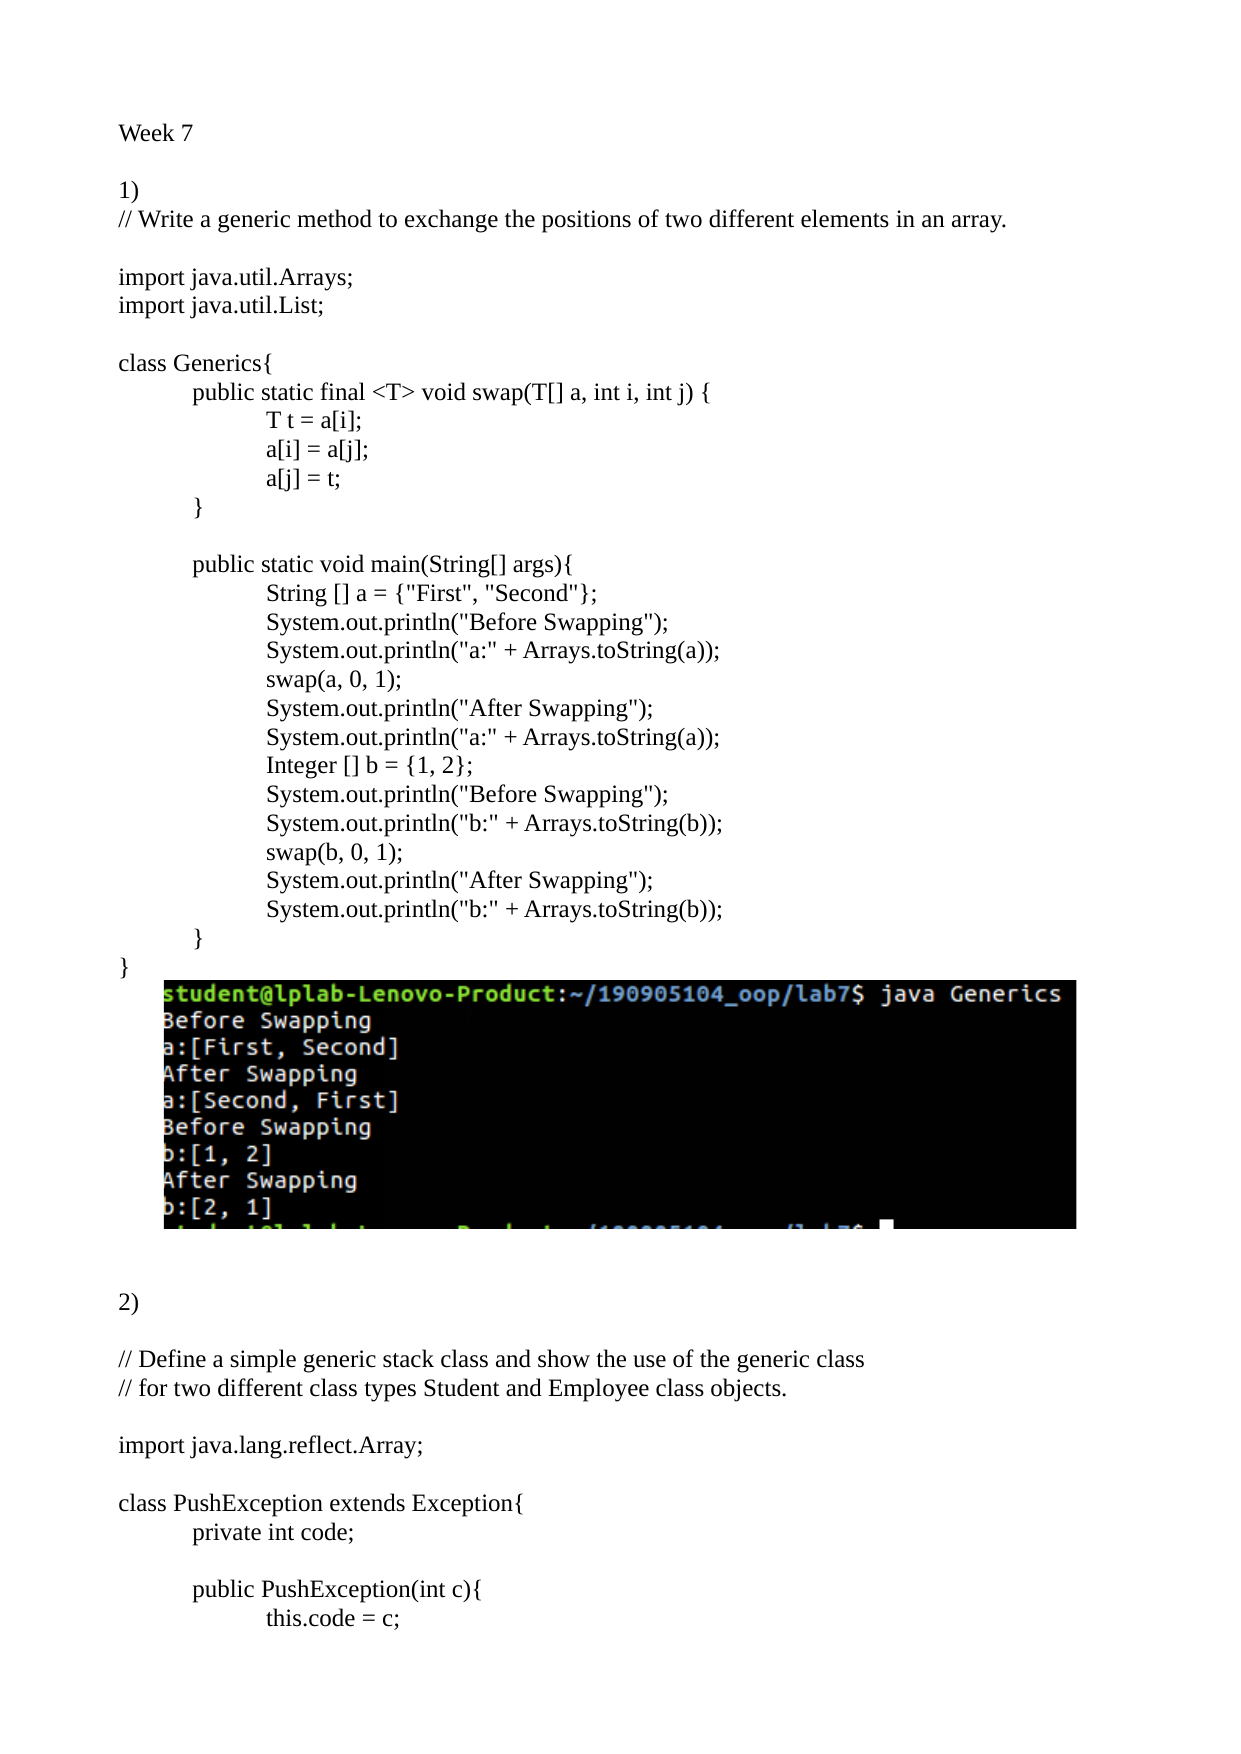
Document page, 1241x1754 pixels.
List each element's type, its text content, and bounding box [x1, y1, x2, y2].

text this.code = c; [118, 1603, 1122, 1632]
text System.out.println("Before Swapping"); [118, 779, 1122, 808]
text } [118, 492, 1122, 521]
text class PushException extends Exception{ [118, 1488, 1122, 1517]
text private int code; [118, 1517, 1122, 1545]
text public static void main(String[] args){ [118, 549, 1122, 578]
text System.out.println("b:" + Arrays.toString(b)); [118, 808, 1122, 837]
text System.out.println("Before Swapping"); [118, 607, 1122, 636]
text System.out.println("After Swapping"); [118, 866, 1122, 894]
text Week 7 [118, 118, 1122, 147]
text class Generics{ [118, 348, 1122, 377]
text System.out.println("b:" + Arrays.toString(b)); [118, 894, 1122, 923]
text 2) [118, 1287, 1122, 1315]
text public PushException(int c){ [118, 1574, 1122, 1603]
text import java.util.List; [118, 291, 1122, 319]
text a[i] = a[j]; [118, 434, 1122, 463]
text System.out.println("a:" + Arrays.toString(a)); [118, 722, 1122, 751]
text a[j] = t; [118, 463, 1122, 492]
text 1) [118, 176, 1122, 204]
text System.out.println("After Swapping"); [118, 693, 1122, 722]
text } [118, 952, 1122, 981]
text System.out.println("a:" + Arrays.toString(a)); [118, 636, 1122, 664]
text // Define a simple generic stack class and show the use of the generic class [118, 1344, 1122, 1373]
text public static final <T> void swap(T[] a, int i, int j) { [118, 377, 1122, 406]
picture [163, 980, 1077, 1229]
text swap(a, 0, 1); [118, 664, 1122, 693]
text String [] a = {"First", "Second"}; [118, 578, 1122, 607]
text // Write a generic method to exchange the positions of two different elements in an array. [118, 204, 1122, 233]
text import java.util.Arrays; [118, 262, 1122, 291]
text swap(b, 0, 1); [118, 837, 1122, 866]
text // for two different class types Student and Employee class objects. [118, 1373, 1122, 1402]
text import java.lang.reflect.Array; [118, 1430, 1122, 1459]
text T t = a[i]; [118, 406, 1122, 434]
text } [118, 923, 1122, 952]
text Integer [] b = {1, 2}; [118, 751, 1122, 779]
